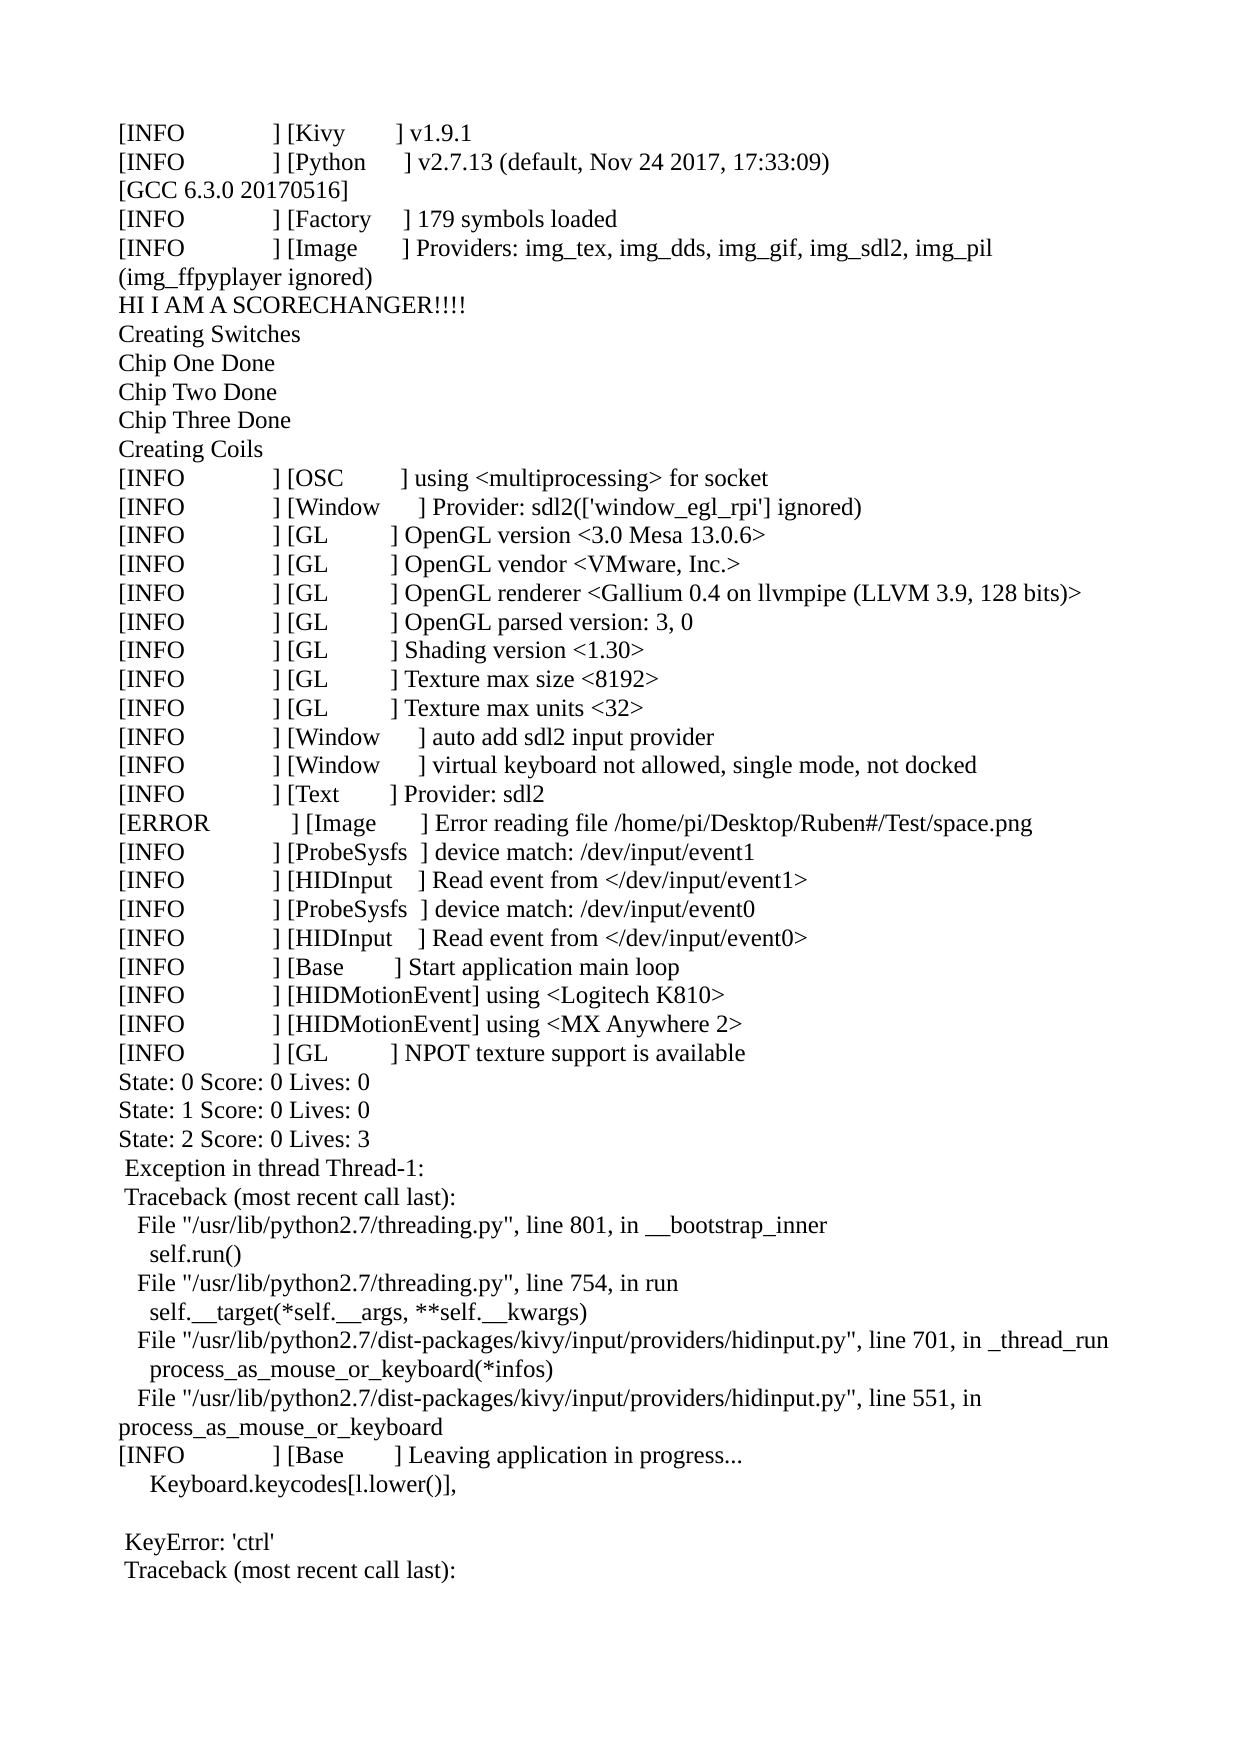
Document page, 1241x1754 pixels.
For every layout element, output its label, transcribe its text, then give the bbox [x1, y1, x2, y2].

text HI I AM A SCORECHANGER!!!! [118, 291, 1122, 319]
text State: 2 Score: 0 Lives: 3 [118, 1124, 1122, 1153]
text [INFO ] [Window ] virtual keyboard not allowed, single mode, not docked [118, 751, 1122, 779]
text [INFO ] [GL ] OpenGL version <3.0 Mesa 13.0.6> [118, 521, 1122, 549]
text [INFO ] [Window ] Provider: sdl2(['window_egl_rpi'] ignored) [118, 492, 1122, 521]
text [GCC 6.3.0 20170516] [118, 176, 1122, 204]
text File "/usr/lib/python2.7/dist-packages/kivy/input/providers/hidinput.py", line 551, in process_as_mouse_or_keyboard [118, 1383, 1122, 1441]
text Chip Two Done [118, 377, 1122, 406]
text [INFO ] [Base ] Leaving application in progress... [118, 1441, 1122, 1469]
text Exception in thread Thread-1: [118, 1153, 1122, 1182]
text [INFO ] [OSC ] using <multiprocessing> for socket [118, 463, 1122, 492]
text [INFO ] [Base ] Start application main loop [118, 952, 1122, 981]
text [INFO ] [Text ] Provider: sdl2 [118, 779, 1122, 808]
text [INFO ] [Window ] auto add sdl2 input provider [118, 722, 1122, 751]
text self.__target(*self.__args, **self.__kwargs) [118, 1297, 1122, 1326]
text [INFO ] [ProbeSysfs ] device match: /dev/input/event0 [118, 894, 1122, 923]
text Traceback (most recent call last): [118, 1182, 1122, 1211]
text [INFO ] [GL ] Texture max units <32> [118, 693, 1122, 722]
text [INFO ] [HIDInput ] Read event from </dev/input/event1> [118, 866, 1122, 894]
text Traceback (most recent call last): [118, 1556, 1122, 1584]
text [INFO ] [GL ] OpenGL vendor <VMware, Inc.> [118, 549, 1122, 578]
text Keyboard.keycodes[l.lower()], [118, 1469, 1122, 1498]
text [INFO ] [HIDInput ] Read event from </dev/input/event0> [118, 923, 1122, 952]
text [INFO ] [Python ] v2.7.13 (default, Nov 24 2017, 17:33:09) [118, 147, 1122, 176]
text File "/usr/lib/python2.7/dist-packages/kivy/input/providers/hidinput.py", line 701, in _thread_run [118, 1326, 1122, 1354]
text [INFO ] [ProbeSysfs ] device match: /dev/input/event1 [118, 837, 1122, 866]
text Chip One Done [118, 348, 1122, 377]
text [INFO ] [GL ] OpenGL parsed version: 3, 0 [118, 607, 1122, 636]
text Chip Three Done [118, 406, 1122, 434]
text [INFO ] [GL ] Texture max size <8192> [118, 664, 1122, 693]
text [INFO ] [HIDMotionEvent] using <Logitech K810> [118, 981, 1122, 1009]
text [INFO ] [GL ] OpenGL renderer <Gallium 0.4 on llvmpipe (LLVM 3.9, 128 bits)> [118, 578, 1122, 607]
text [ERROR ] [Image ] Error reading file /home/pi/Desktop/Ruben#/Test/space.png [118, 808, 1122, 837]
text [INFO ] [Image ] Providers: img_tex, img_dds, img_gif, img_sdl2, img_pil (img_ffpyplayer ignored) [118, 233, 1122, 291]
text File "/usr/lib/python2.7/threading.py", line 754, in run [118, 1268, 1122, 1297]
text [INFO ] [Kivy ] v1.9.1 [118, 118, 1122, 147]
text KeyError: 'ctrl' [118, 1527, 1122, 1556]
text Creating Switches [118, 319, 1122, 348]
text [INFO ] [HIDMotionEvent] using <MX Anywhere 2> [118, 1009, 1122, 1038]
text State: 1 Score: 0 Lives: 0 [118, 1096, 1122, 1124]
text File "/usr/lib/python2.7/threading.py", line 801, in __bootstrap_inner [118, 1211, 1122, 1239]
text [INFO ] [GL ] Shading version <1.30> [118, 636, 1122, 664]
text process_as_mouse_or_keyboard(*infos) [118, 1354, 1122, 1383]
text Creating Coils [118, 434, 1122, 463]
text [INFO ] [Factory ] 179 symbols loaded [118, 204, 1122, 233]
text State: 0 Score: 0 Lives: 0 [118, 1067, 1122, 1096]
text self.run() [118, 1239, 1122, 1268]
text [INFO ] [GL ] NPOT texture support is available [118, 1038, 1122, 1067]
